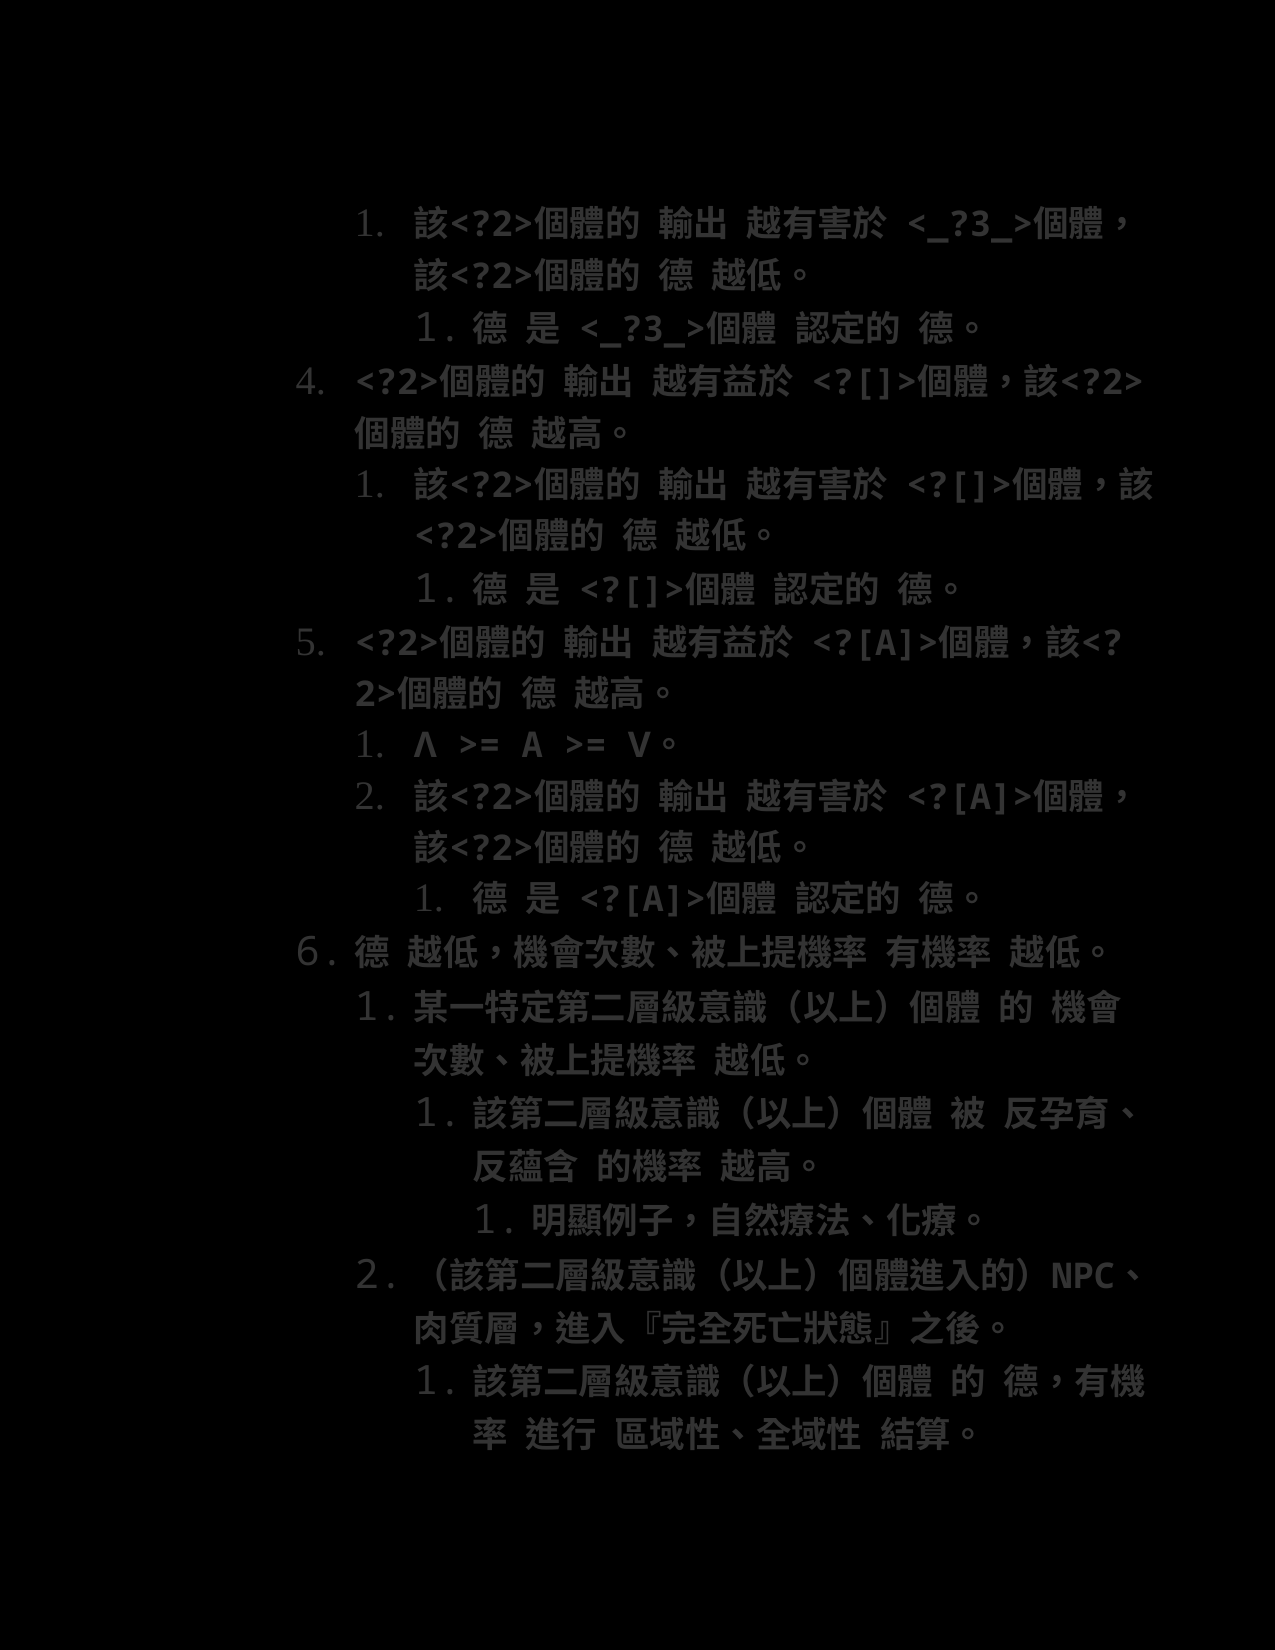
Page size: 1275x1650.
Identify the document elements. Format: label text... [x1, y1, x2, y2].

list 該<?2>個體的 輸出 越有害於 <?[]>個體，該<?2>個體的 德 越低。 [354, 456, 1157, 559]
list 該<?2>個體的 輸出 越有害於 <?[A]>個體，該<?2>個體的 德 越低。 [354, 768, 1157, 871]
list <?2>個體的 輸出 越有益於 <?[A]>個體，該<?2>個體的 德 越高。 [295, 614, 1157, 717]
list Λ >= A >= V。 [354, 717, 1157, 768]
list 德 是 <?[]>個體 認定的 德。 [413, 559, 1157, 614]
list 德 是 <_?3_>個體 認定的 德。 [413, 298, 1157, 354]
list 德 是 <?[A]>個體 認定的 德。 [413, 871, 1157, 922]
list 該第二層級意識（以上）個體 的 德，有機率 進行 區域性、全域性 結算。 [413, 1351, 1157, 1458]
list 某一特定第二層級意識（以上）個體 的 機會次數、被上提機率 越低。 [354, 977, 1157, 1084]
list （該第二層級意識（以上）個體進入的）NPC、肉質層，進入『完全死亡狀態』之後。 [354, 1245, 1157, 1351]
list 該<?2>個體的 輸出 越有害於 <_?3_>個體，該<?2>個體的 德 越低。 [354, 196, 1157, 298]
list 該第二層級意識（以上）個體 被 反孕育、反蘊含 的機率 越高。 [413, 1084, 1157, 1190]
list <?2>個體的 輸出 越有益於 <?[]>個體，該<?2>個體的 德 越高。 [295, 354, 1157, 456]
list 明顯例子，自然療法、化療。 [472, 1190, 1157, 1245]
list 德 越低，機會次數、被上提機率 有機率 越低。 [295, 922, 1157, 977]
